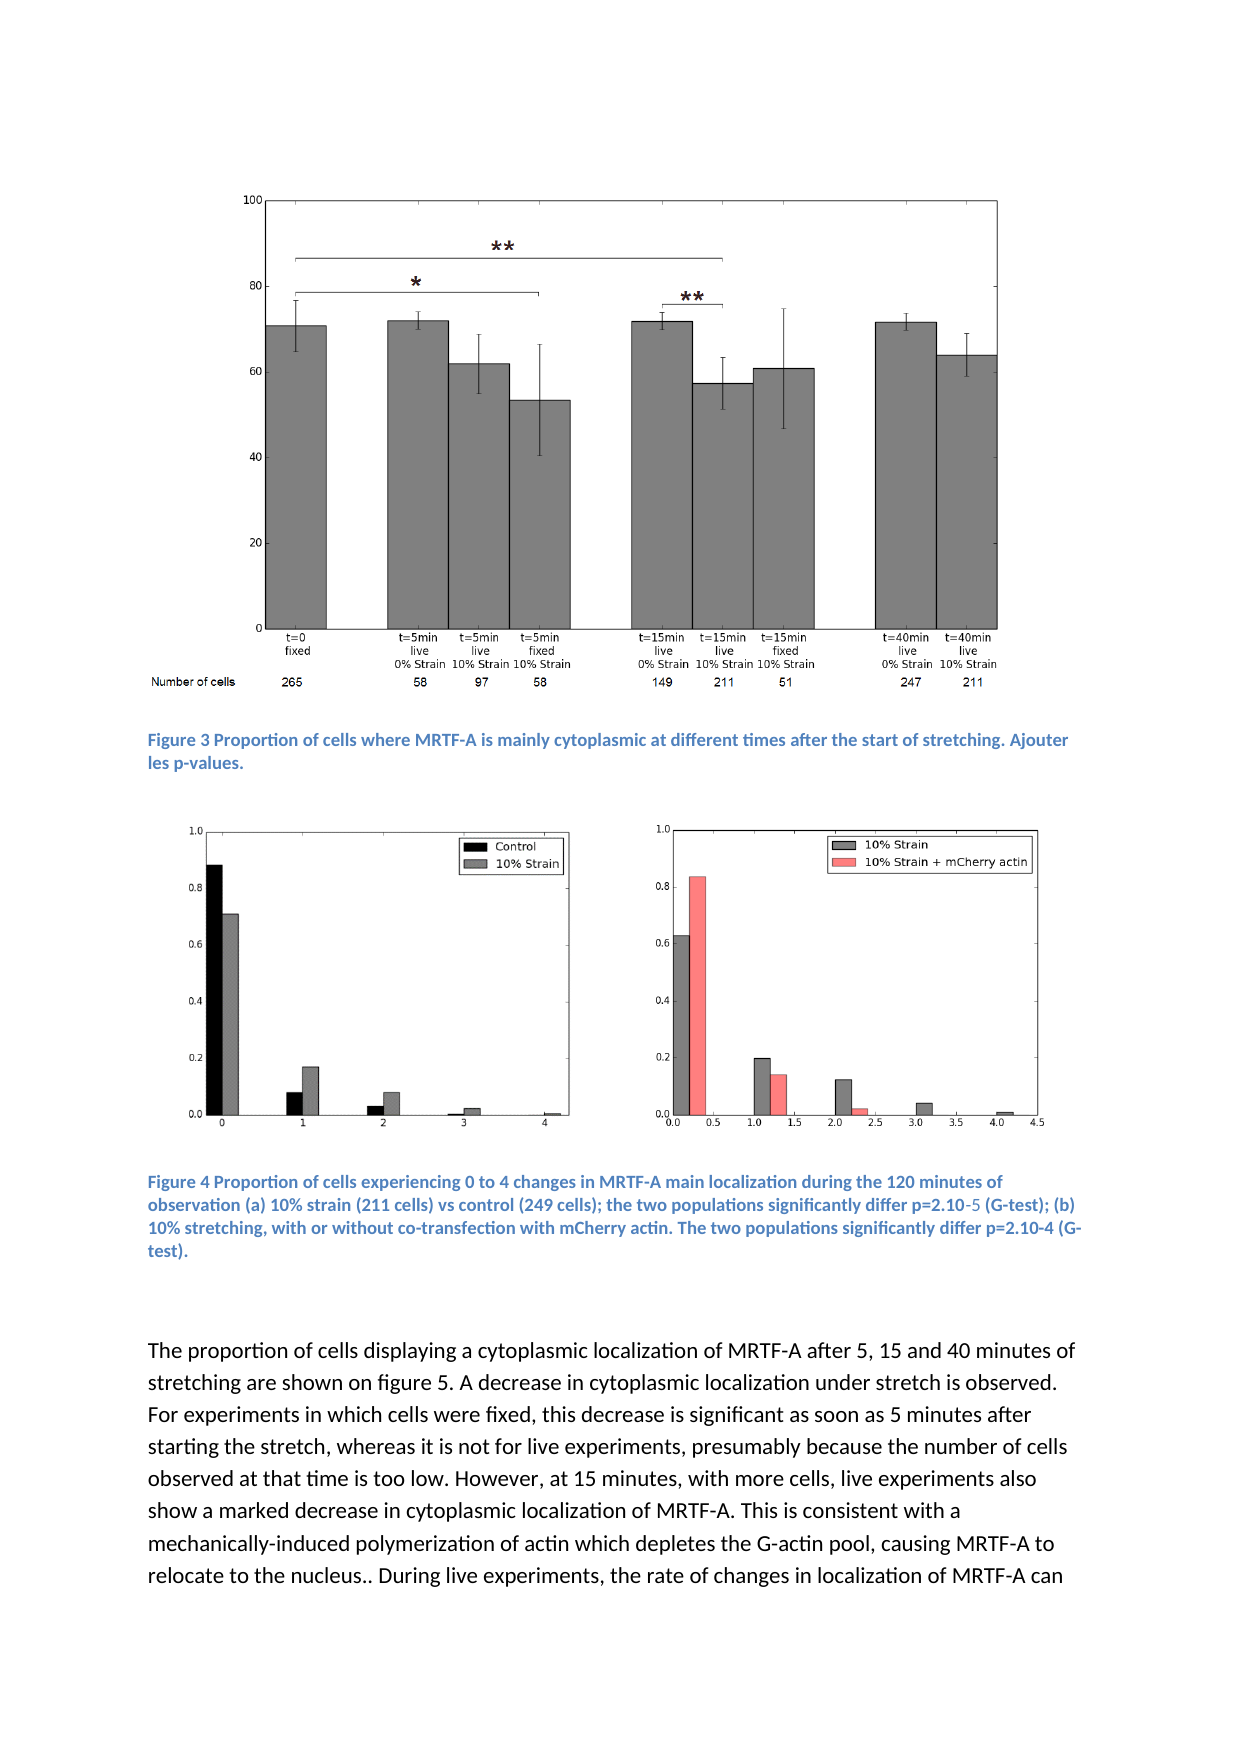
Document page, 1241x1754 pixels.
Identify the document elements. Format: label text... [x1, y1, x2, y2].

text Figure 3 Proportion of cells where MRTF-A is mainly cytoplasmic at different times after the start of stretching. Ajouter les p-values. [148, 728, 1093, 774]
picture [147, 795, 1084, 1150]
text The proportion of cells displaying a cytoplasmic localization of MRTF-A after 5, 15 and 40 minutes of stretching are shown on figure 5. A decrease in cytoplasmic localization under stretch is observed. For experiments in which cells were fixed, this decrease is significant as soon as 5 minutes after starting the stretch, whereas it is not for live experiments, presumably because the number of cells observed at that time is too low. However, at 15 minutes, with more cells, live experiments also show a marked decrease in cytoplasmic localization of MRTF-A. This is consistent with a mechanically-induced polymerization of actin which depletes the G-actin pool, causing MRTF-A to relocate to the nucleus.. During live experiments, the rate of changes in localization of MRTF-A can [148, 1336, 1093, 1589]
text Figure 4 Proportion of cells experiencing 0 to 4 changes in MRTF-A main localization during the 120 minutes of observation (a) 10% strain (211 cells) vs control (249 cells); the two populations significantly differ p=2.10-5 (G-test); (b) 10% stretching, with or without co-transfection with mCherry actin. The two populations significantly differ p=2.10-4 (G-test). [148, 1170, 1093, 1262]
picture [147, 147, 1091, 704]
